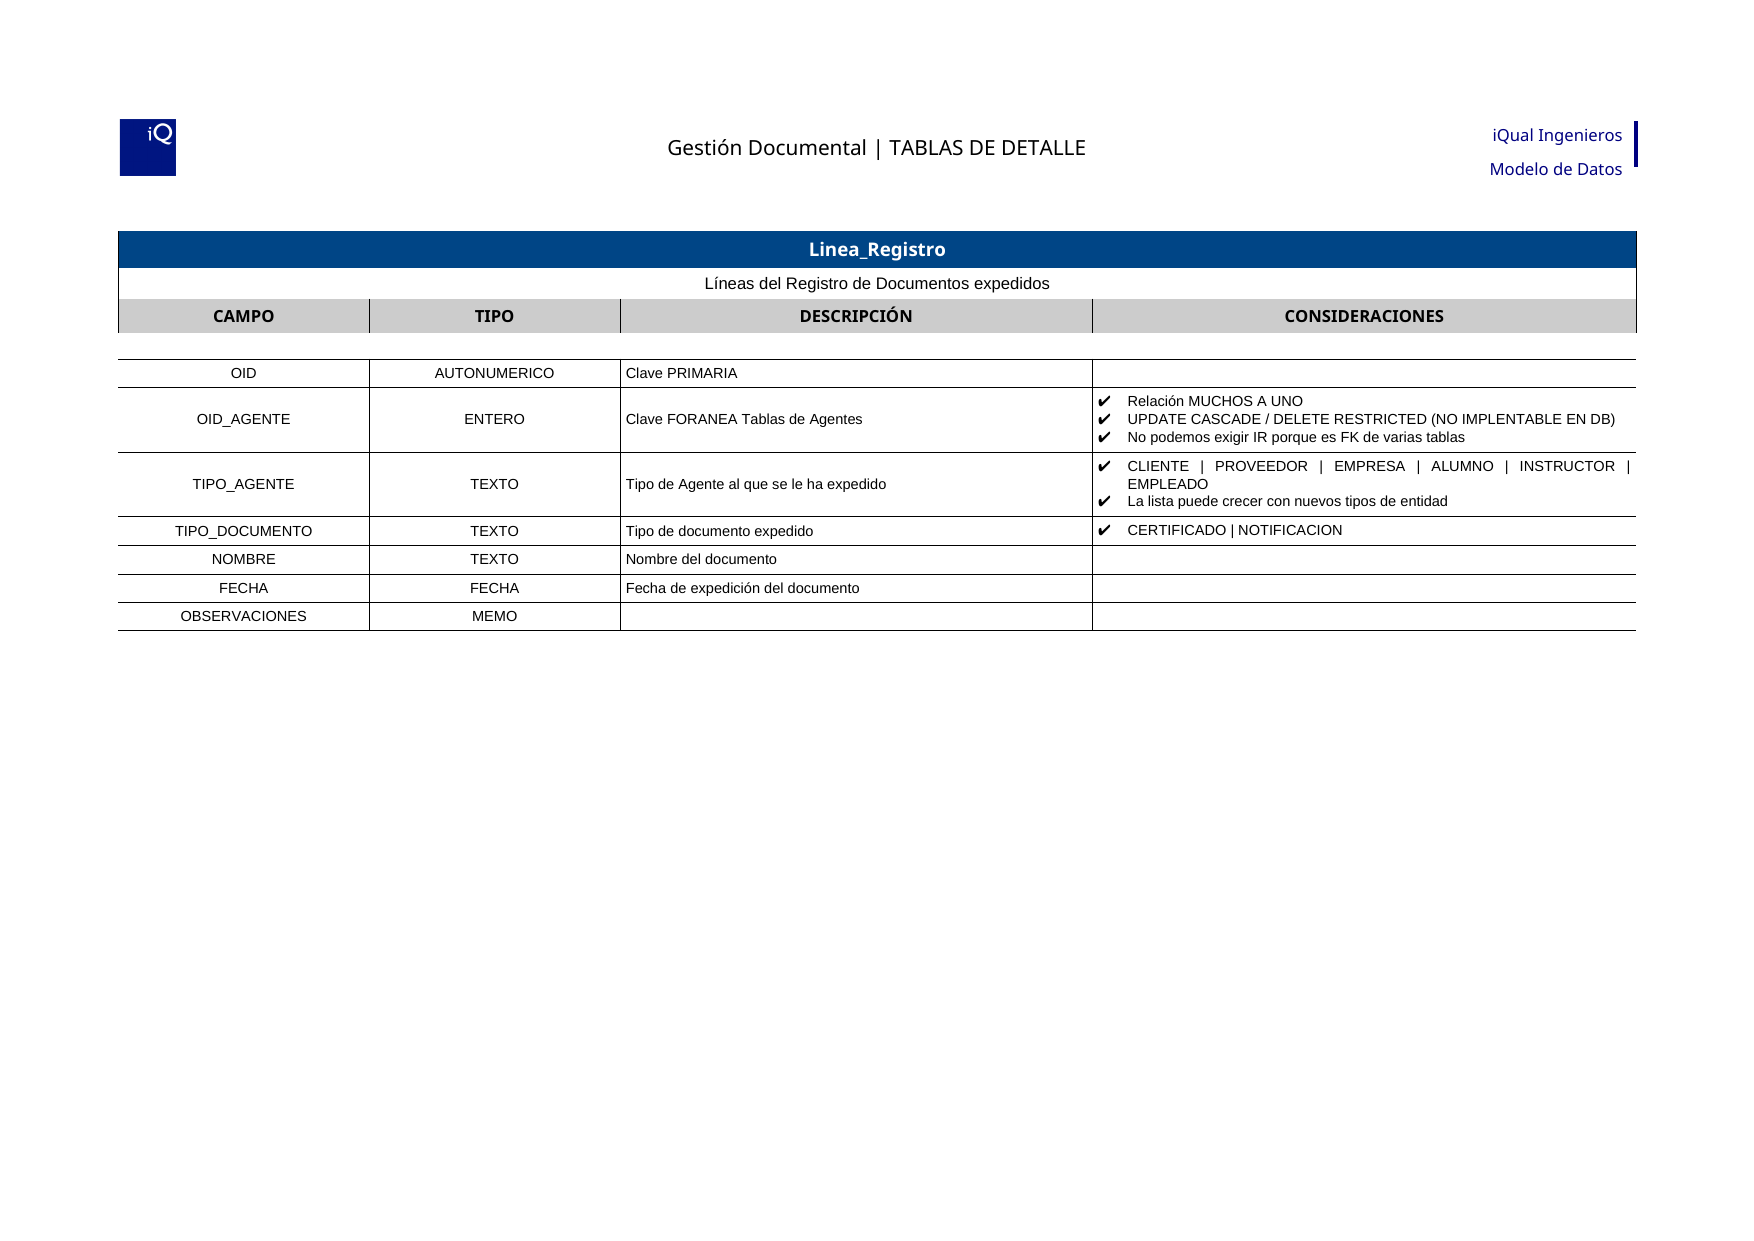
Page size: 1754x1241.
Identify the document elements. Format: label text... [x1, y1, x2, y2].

table_cell CAMPO [119, 299, 369, 333]
table_cell [1093, 546, 1636, 573]
table_cell Líneas del Registro de Documentos expedidos [119, 268, 1636, 298]
table_cell Relación MUCHOS A UNO UPDATE CASCADE / DELETE RESTRICTED (NO IMPLENTABLE EN DB) No podemos exigir IR porque es FK de varias tablas [1093, 388, 1636, 452]
table_cell ENTERO [370, 388, 620, 452]
table_header Linea_Registro [119, 231, 1636, 268]
picture [119, 119, 176, 176]
table_cell [620, 333, 1092, 358]
table_cell Tipo de documento expedido [621, 517, 1092, 545]
table_cell NOMBRE [118, 546, 369, 573]
table_cell Fecha de expedición del documento [621, 575, 1092, 602]
table_cell Nombre del documento [621, 546, 1092, 573]
table_cell OBSERVACIONES [118, 603, 369, 630]
table_cell OID [118, 360, 369, 387]
table_cell MEMO [370, 603, 620, 630]
table_cell AUTONUMERICO [370, 360, 620, 387]
table_cell [1092, 333, 1636, 358]
table_cell TEXTO [370, 453, 620, 516]
table_cell TIPO_AGENTE [118, 453, 369, 516]
table_cell Clave PRIMARIA [621, 360, 1092, 387]
table_cell CLIENTE | PROVEEDOR | EMPRESA | ALUMNO | INSTRUCTOR | EMPLEADO La lista puede crecer con nuevos tipos de entidad [1093, 453, 1636, 516]
table_cell TIPO [370, 299, 620, 333]
table_cell TEXTO [370, 517, 620, 545]
table_cell Clave FORANEA Tablas de Agentes [621, 388, 1092, 452]
table_cell [621, 603, 1092, 630]
table_cell Tipo de Agente al que se le ha expedido [621, 453, 1092, 516]
table_cell FECHA [118, 575, 369, 602]
table_cell [1093, 603, 1636, 630]
table_cell OID_AGENTE [118, 388, 369, 452]
table_cell [1093, 360, 1636, 387]
table_cell TEXTO [370, 546, 620, 573]
table_cell TIPO_DOCUMENTO [118, 517, 369, 545]
table_cell DESCRIPCIÓN [621, 299, 1092, 333]
table_cell FECHA [370, 575, 620, 602]
table_cell [118, 333, 369, 358]
table_cell [369, 333, 620, 358]
table_cell CONSIDERACIONES [1093, 299, 1636, 333]
table_cell CERTIFICADO | NOTIFICACION [1093, 517, 1636, 545]
table_cell [1093, 575, 1636, 602]
